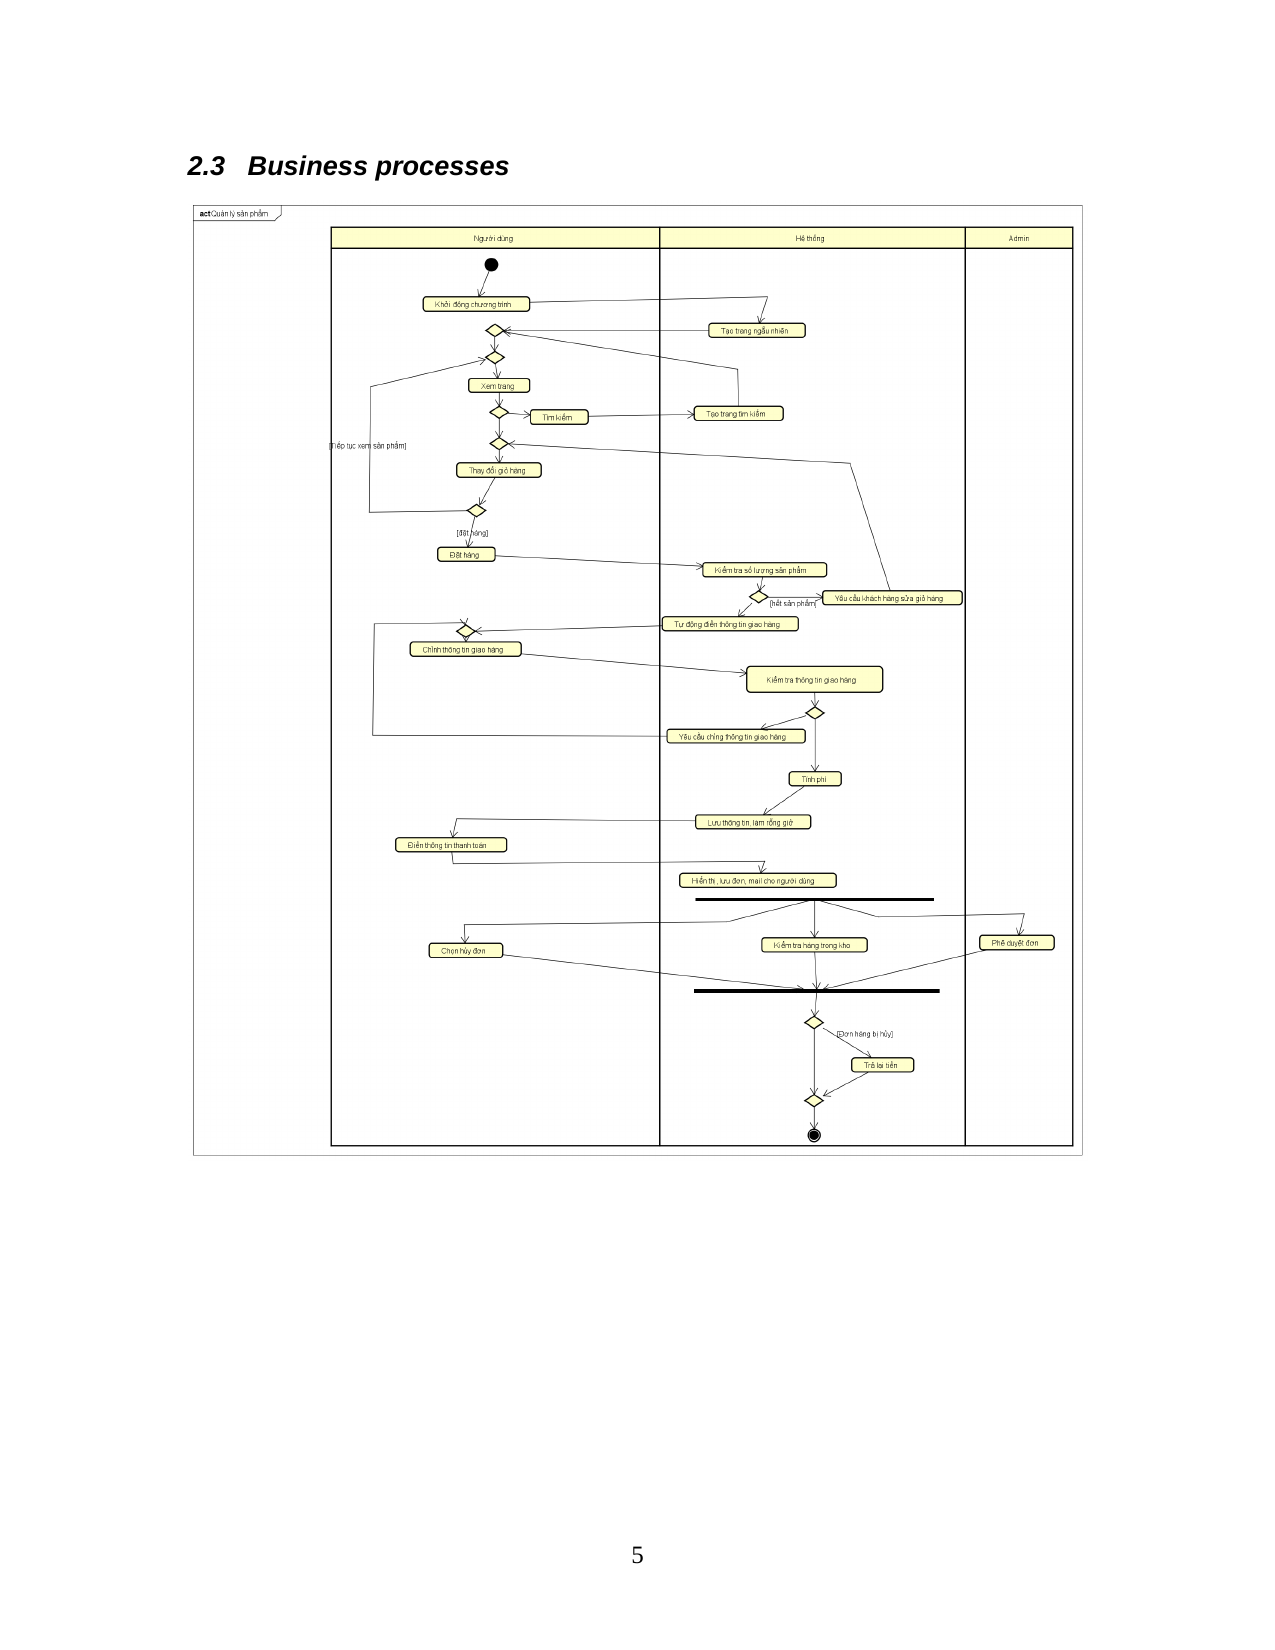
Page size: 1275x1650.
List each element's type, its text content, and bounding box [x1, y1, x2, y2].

picture [187, 200, 1088, 1161]
subtitle Business processes [187, 150, 1087, 181]
